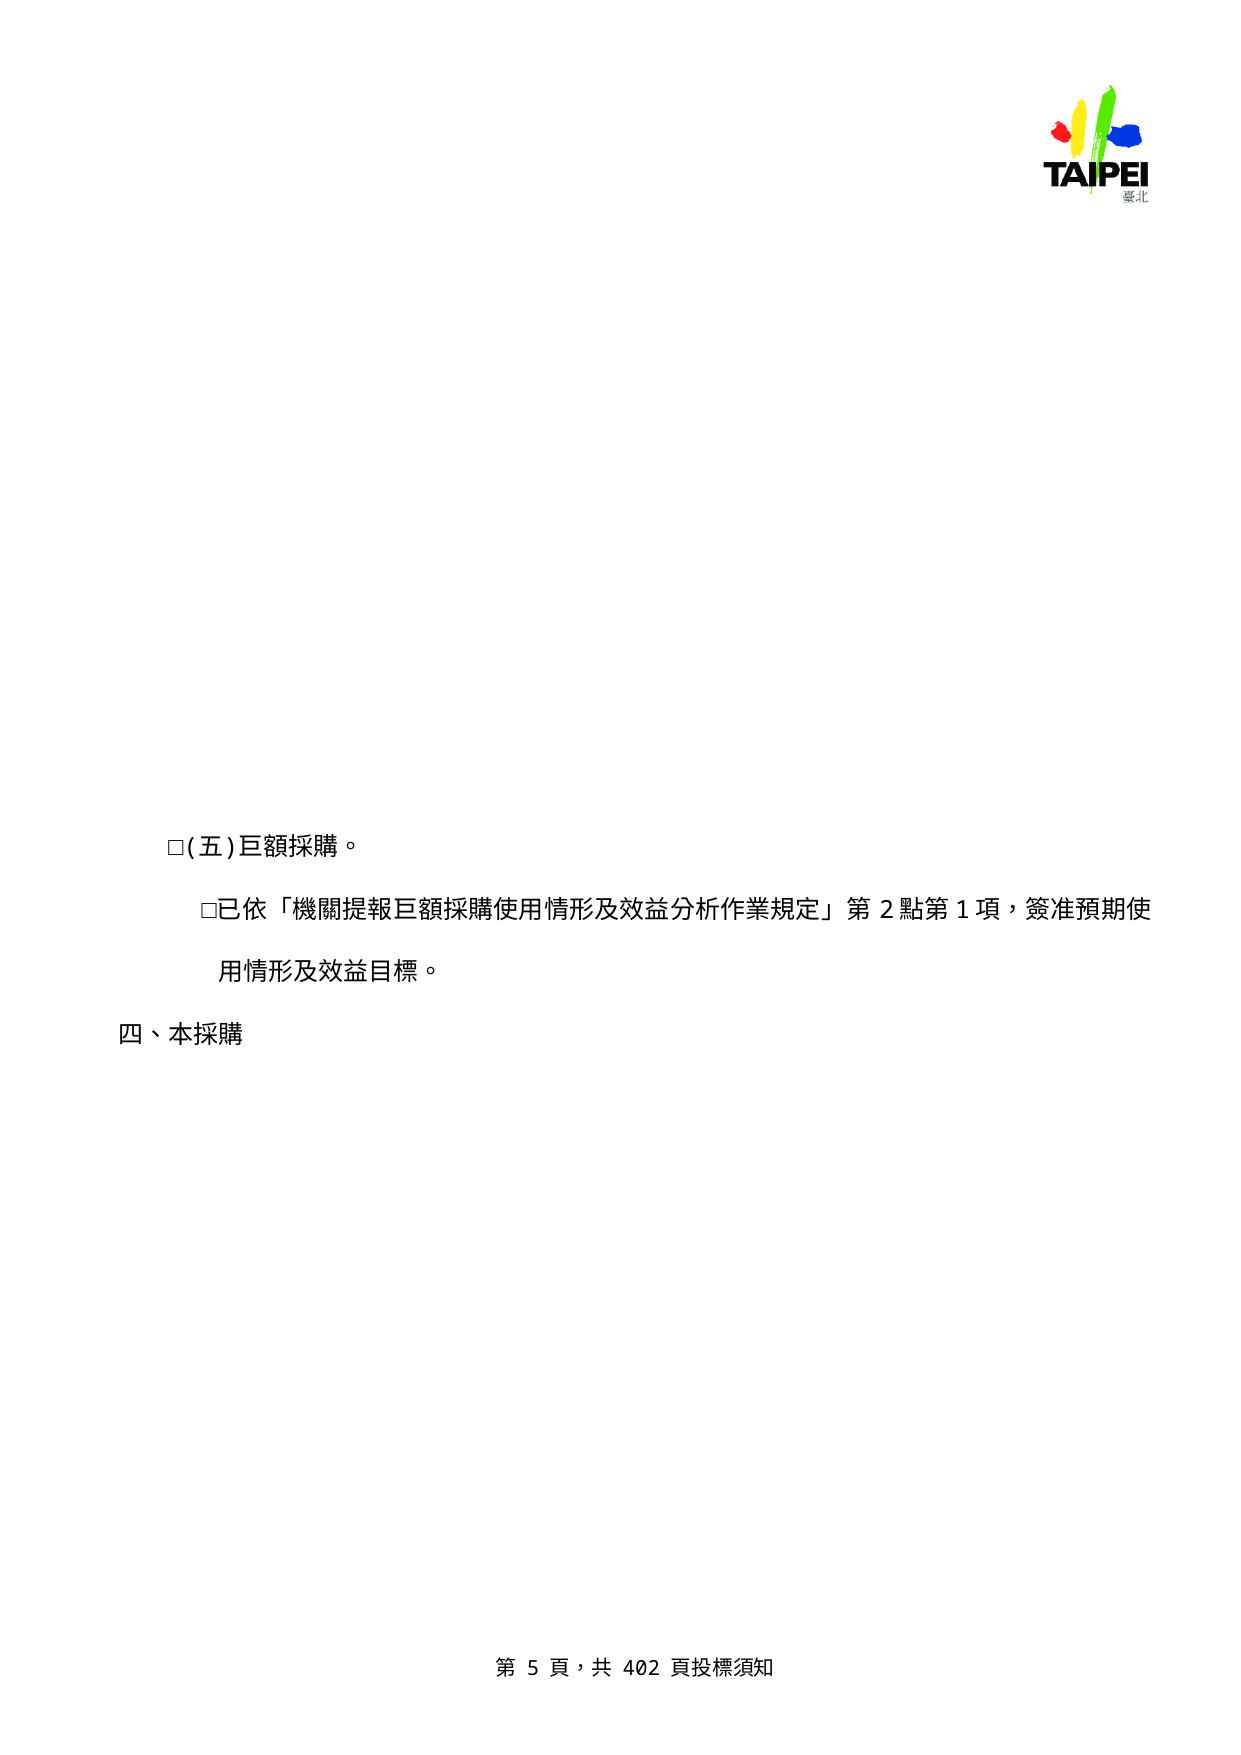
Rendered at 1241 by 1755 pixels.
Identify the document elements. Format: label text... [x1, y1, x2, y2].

text □已依「機關提報巨額採購使用情形及效益分析作業規定」第2點第1項，簽准預期使用情形及效益目標。 [201, 866, 1152, 991]
text 四、本採購 [118, 991, 1152, 1053]
text □(五)巨額採購。 [168, 803, 1152, 866]
